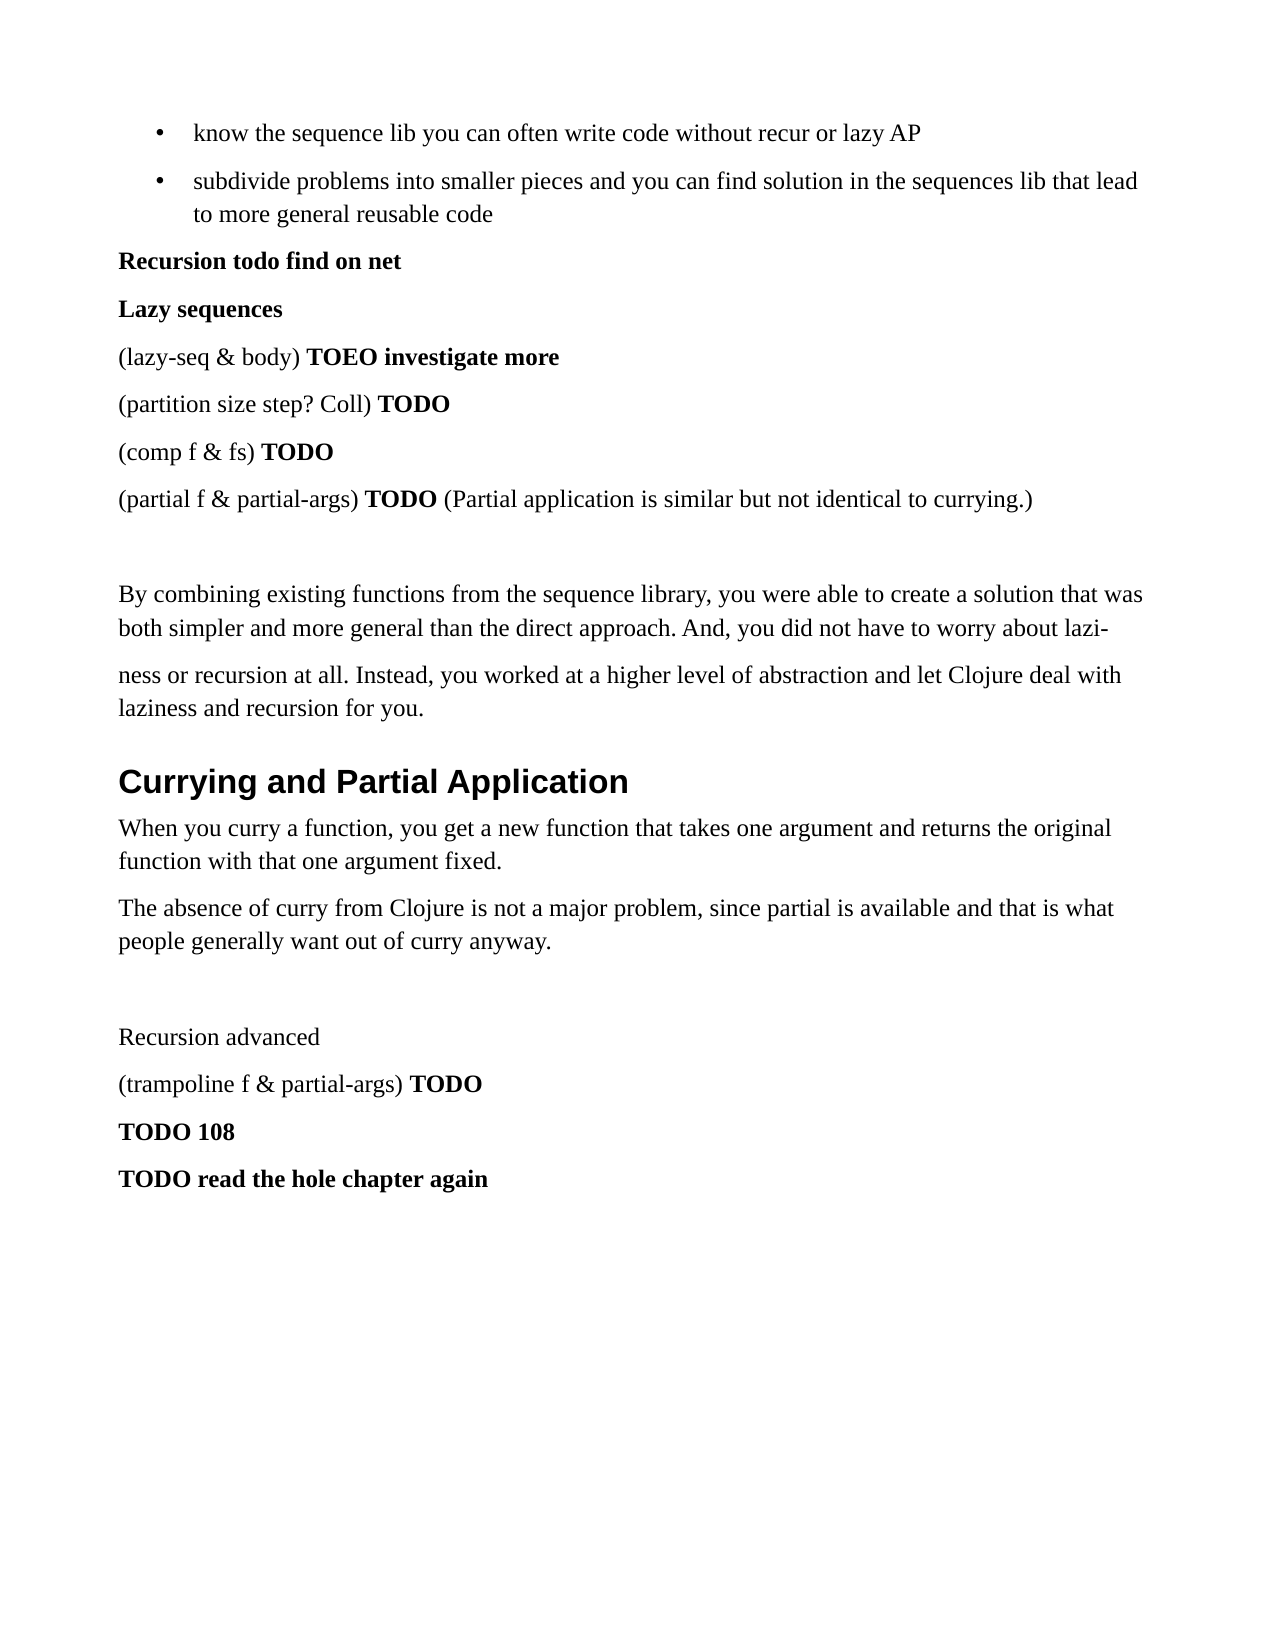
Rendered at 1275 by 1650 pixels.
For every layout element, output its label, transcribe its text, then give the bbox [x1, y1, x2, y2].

text Lazy sequences [118, 294, 1157, 323]
text Recursion advanced [118, 1022, 1157, 1050]
text ness or recursion at all. Instead, you worked at a higher level of abstraction and let Clojure deal with laziness and recursion for you. [118, 660, 1157, 722]
text (partition size step? Coll) TODO [118, 389, 1157, 418]
text When you curry a function, you get a new function that takes one argument and returns the original function with that one argument fixed. [118, 813, 1157, 874]
list know the sequence lib you can often write code without recur or lazy AP [156, 118, 1157, 147]
text Recursion todo find on net [118, 246, 1157, 275]
text TODO read the hole chapter again [118, 1164, 1157, 1193]
text The absence of curry from Clojure is not a major problem, since partial is available and that is what people generally want out of curry anyway. [118, 893, 1157, 955]
text TODO 108 [118, 1117, 1157, 1146]
text (trampoline f & partial-args) TODO [118, 1069, 1157, 1098]
list subdivide problems into smaller pieces and you can find solution in the sequences lib that lead to more general reusable code [156, 166, 1157, 227]
text By combining existing functions from the sequence library, you were able to create a solution that was both simpler and more general than the direct approach. And, you did not have to worry about lazi- [118, 579, 1157, 641]
text (partial f & partial-args) TODO (Partial application is similar but not identical to currying.) [118, 484, 1157, 513]
subtitle Currying and Partial Application [118, 762, 1157, 800]
text (lazy-seq & body) TOEO investigate more [118, 342, 1157, 370]
text (comp f & fs) TODO [118, 437, 1157, 466]
